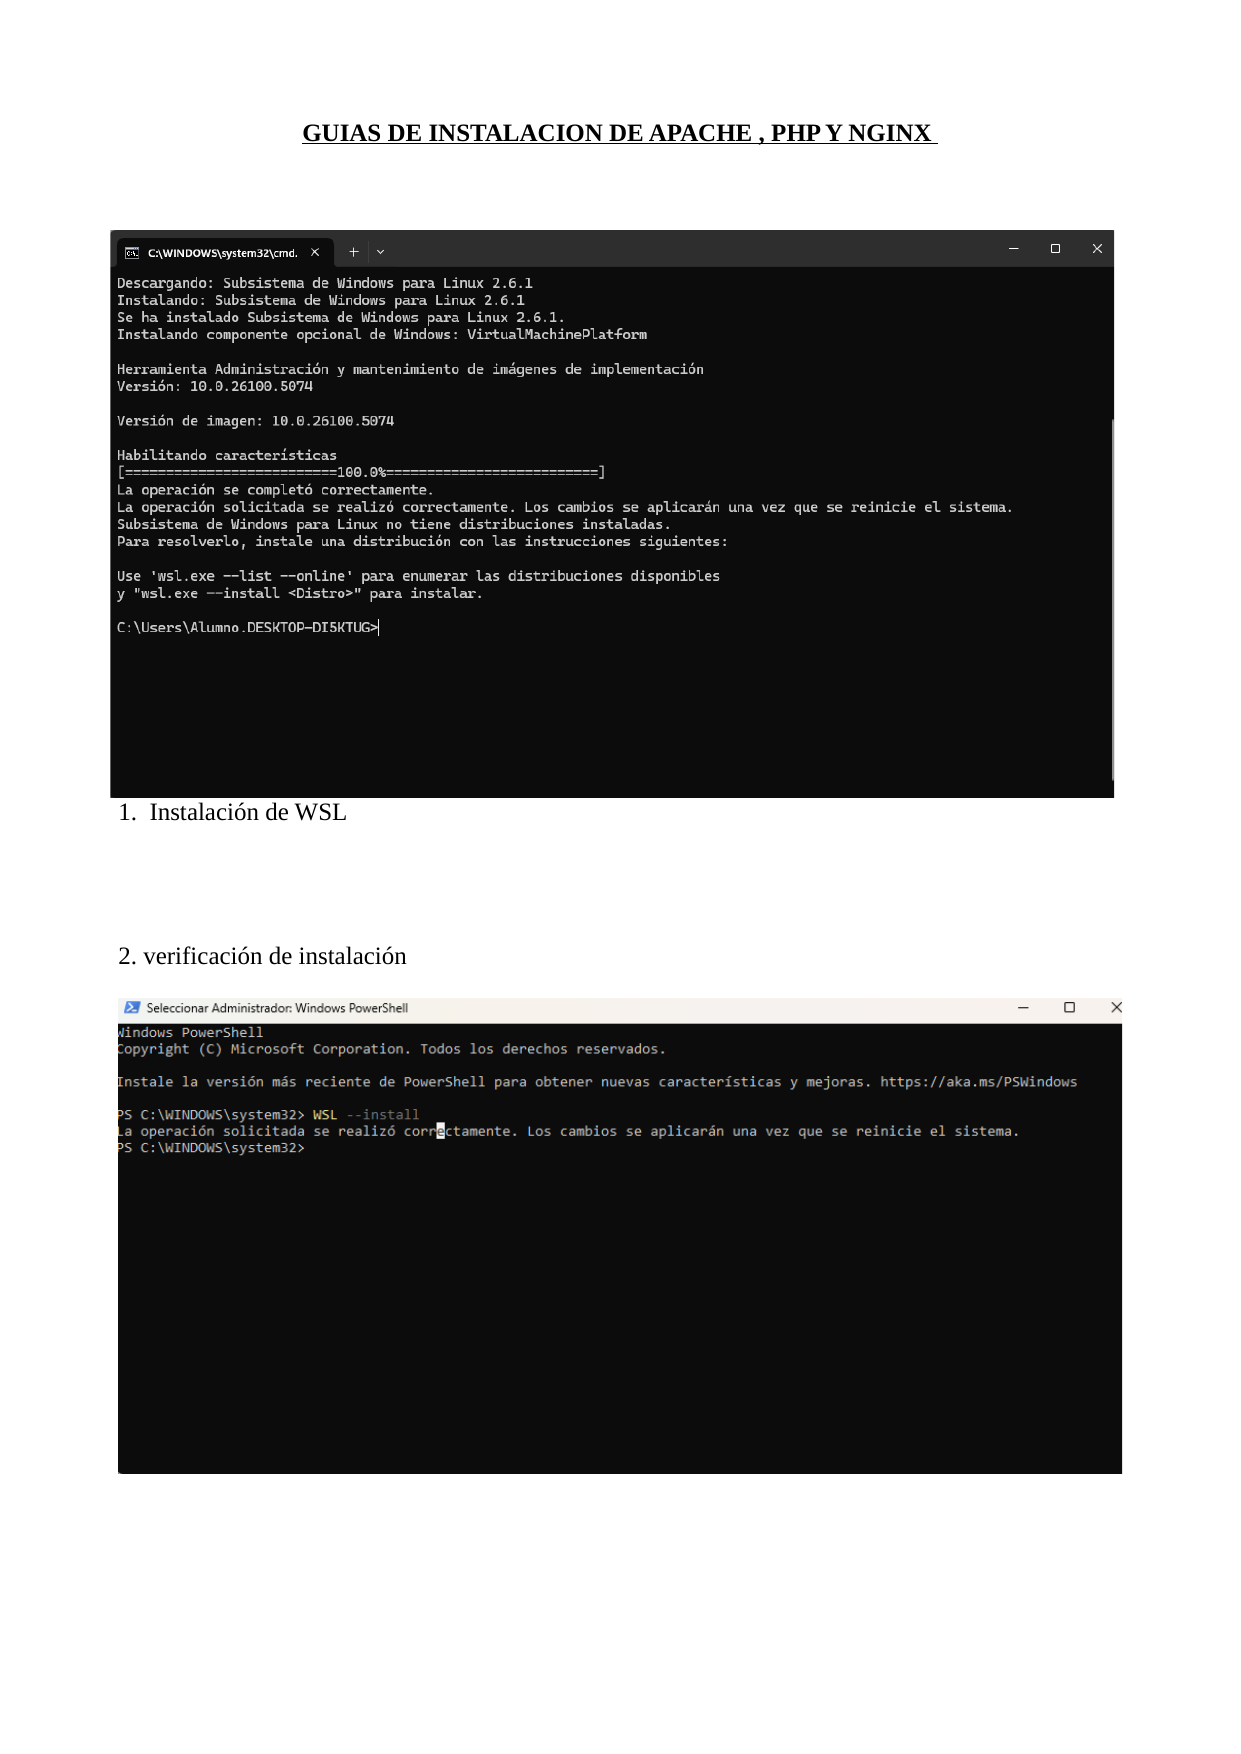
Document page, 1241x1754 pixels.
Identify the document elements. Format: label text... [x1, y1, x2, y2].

text GUIAS DE INSTALACION DE APACHE , PHP Y NGINX [118, 118, 1122, 147]
text 2. verificación de instalación [118, 941, 1122, 970]
picture [110, 230, 1115, 798]
picture [118, 998, 1123, 1474]
text 1. Instalación de WSL [118, 204, 1122, 826]
